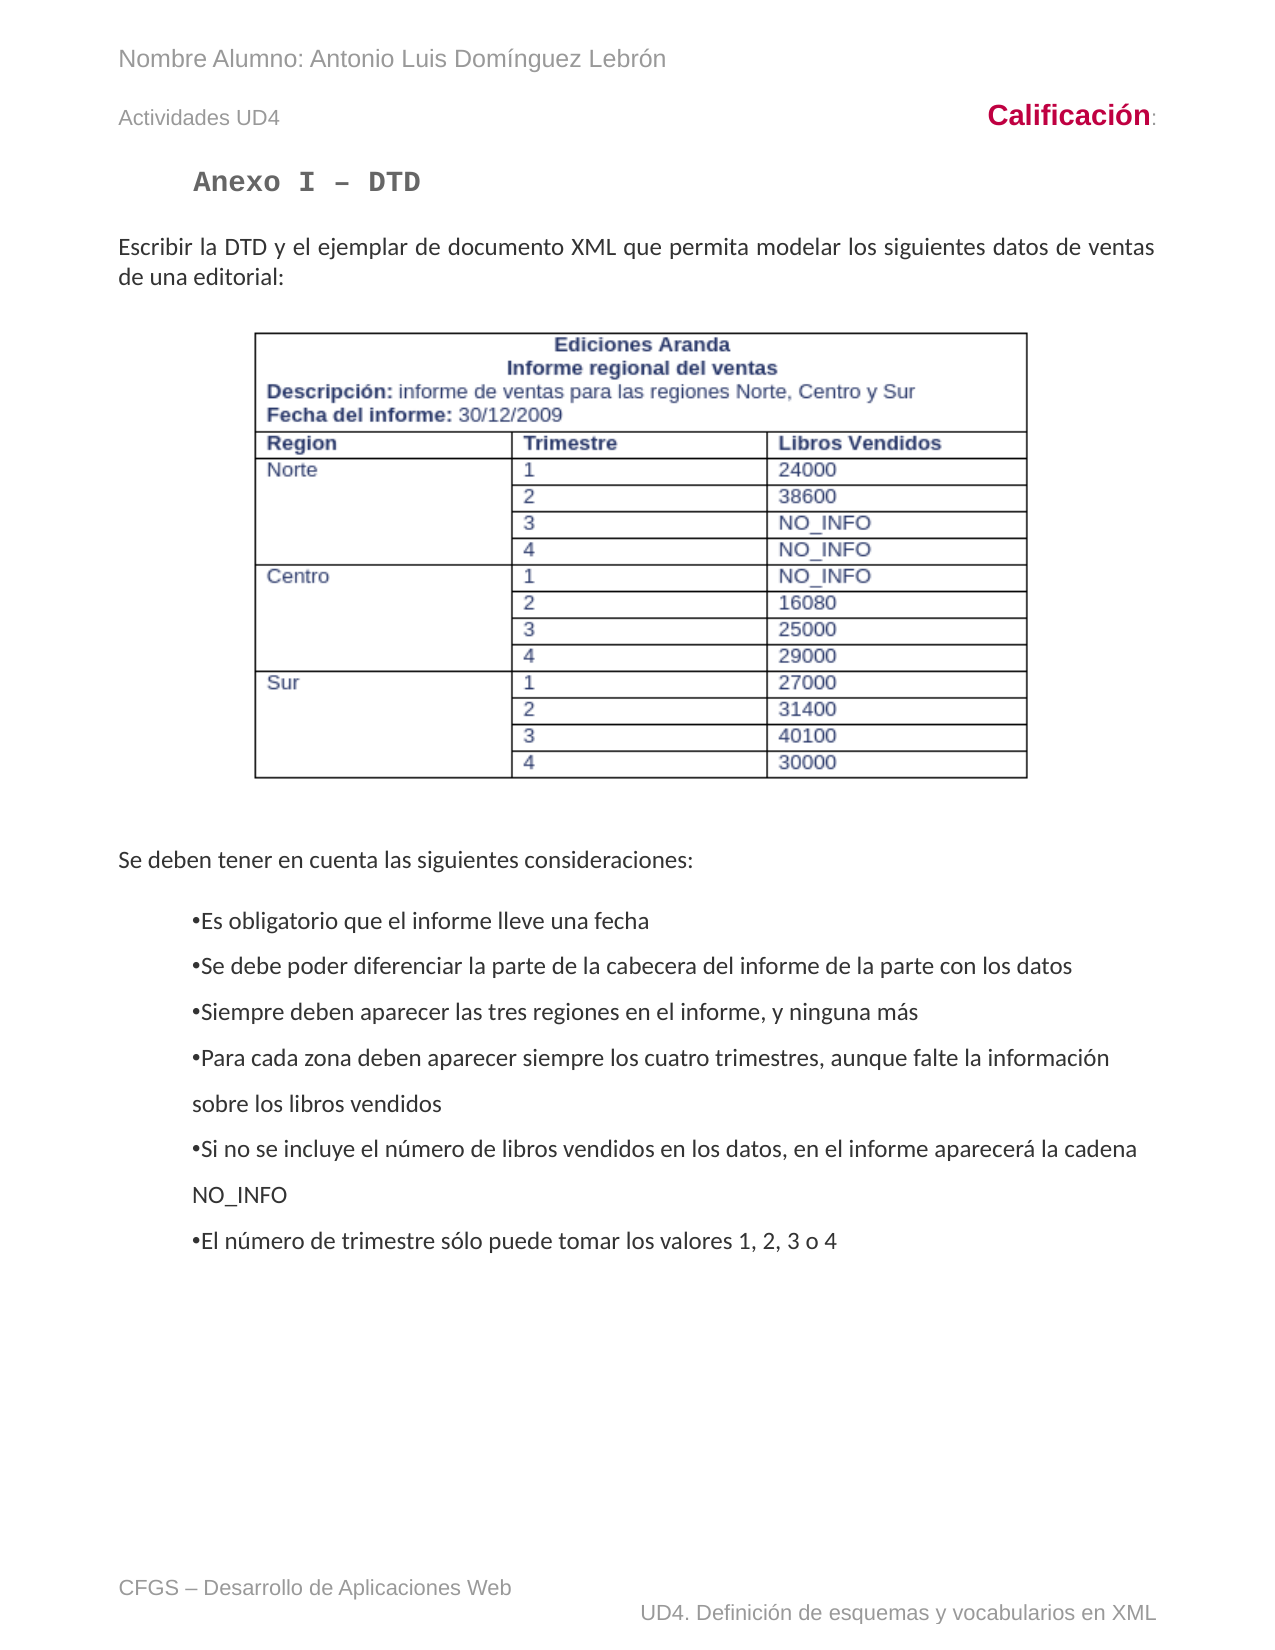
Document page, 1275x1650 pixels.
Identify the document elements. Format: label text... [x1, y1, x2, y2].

list El número de trimestre sólo puede tomar los valores 1, 2, 3 o 4 [118, 1225, 1157, 1255]
picture [674, 314, 804, 802]
list Si no se incluye el número de libros vendidos en los datos, en el informe aparecerá la cadena NO_INFO [118, 1133, 1157, 1210]
list Es obligatorio que el informe lleve una fecha [118, 905, 1157, 935]
subtitle Anexo I – DTD [193, 167, 1157, 201]
subtitle Escribir la DTD y el ejemplar de documento XML que permita modelar los siguientes datos de ventas de una editorial: [118, 231, 1157, 292]
list Siempre deben aparecer las tres regiones en el informe, y ninguna más [118, 996, 1157, 1027]
list Para cada zona deben aparecer siempre los cuatro trimestres, aunque falte la información sobre los libros vendidos [118, 1042, 1157, 1118]
list Se debe poder diferenciar la parte de la cabecera del informe de la parte con los datos [118, 951, 1157, 981]
subtitle Se deben tener en cuenta las siguientes consideraciones: [118, 844, 1157, 874]
